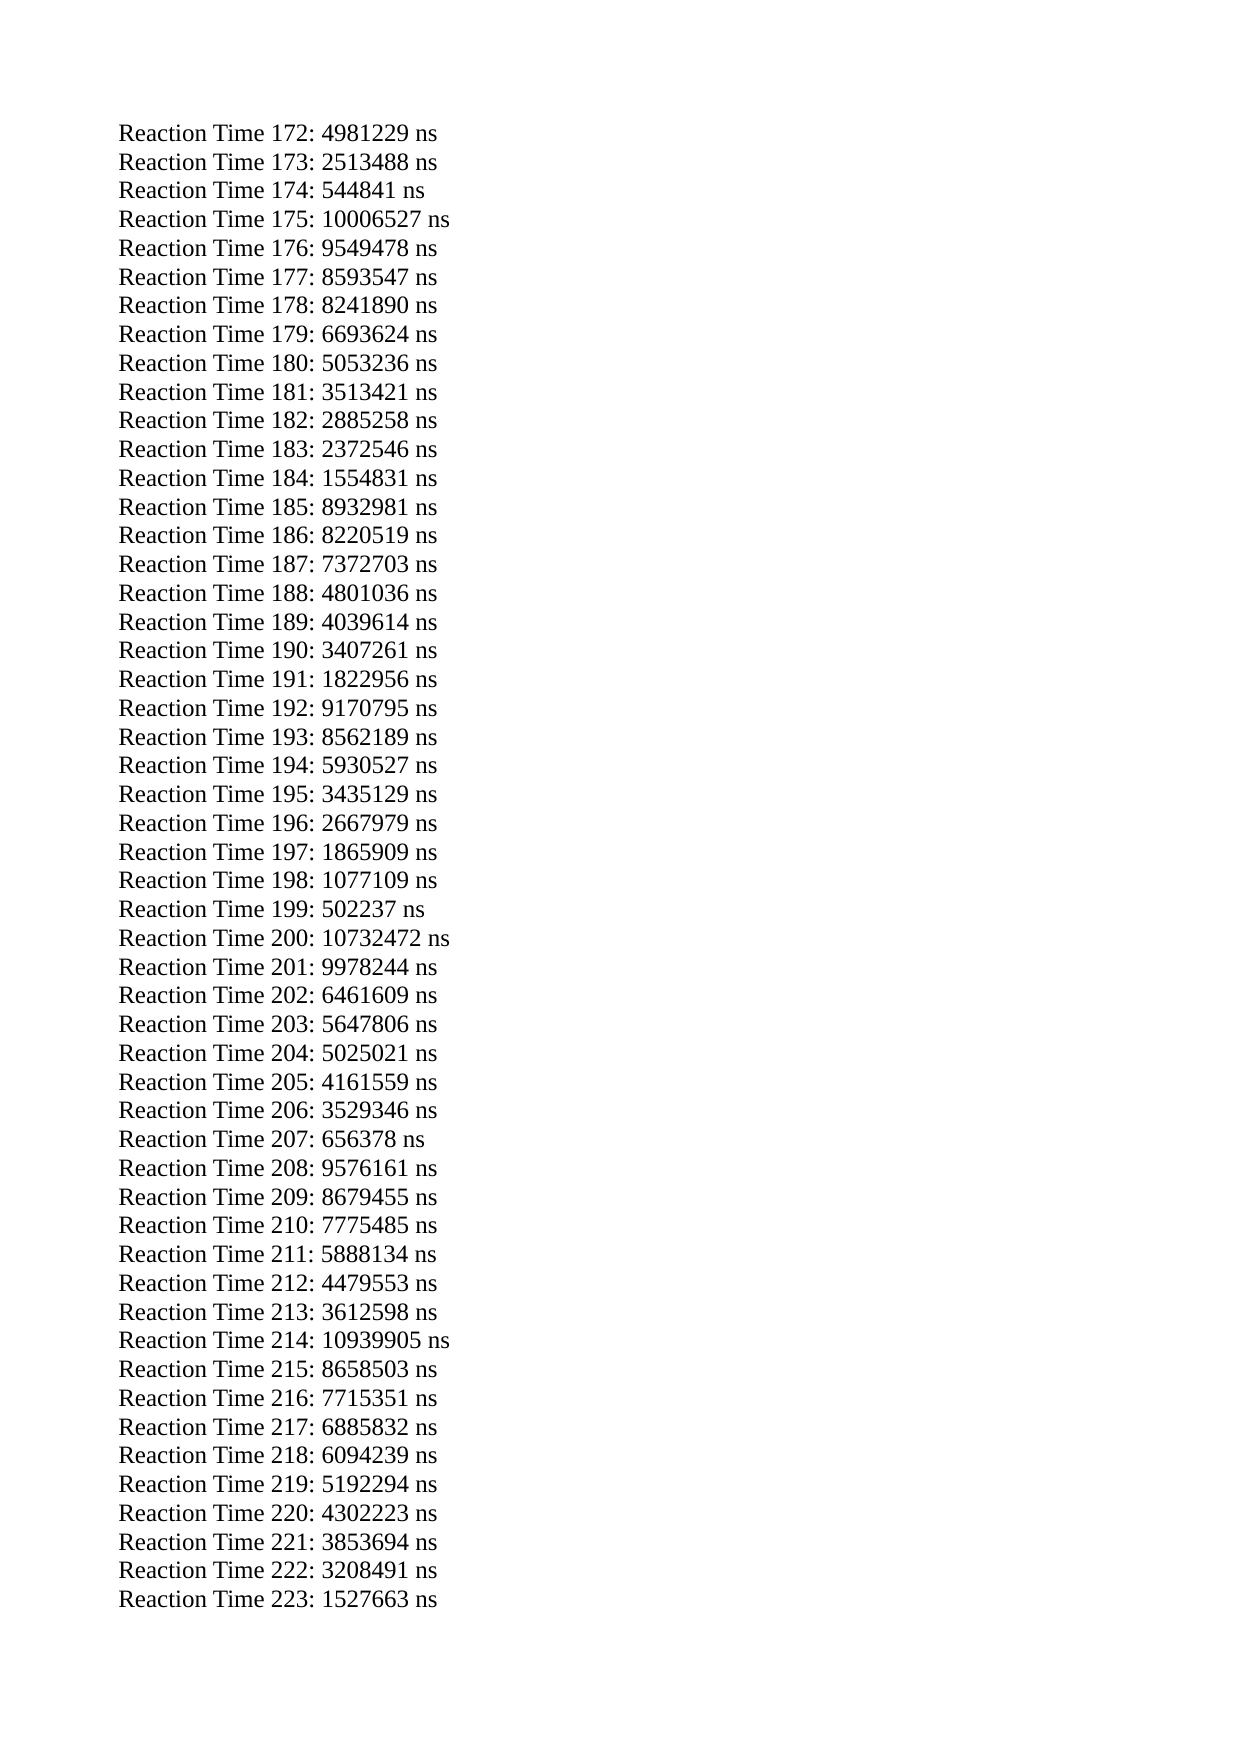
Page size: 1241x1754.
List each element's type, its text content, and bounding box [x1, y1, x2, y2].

text Reaction Time 190: 3407261 ns [118, 636, 1122, 664]
text Reaction Time 184: 1554831 ns [118, 463, 1122, 492]
text Reaction Time 205: 4161559 ns [118, 1067, 1122, 1096]
text Reaction Time 213: 3612598 ns [118, 1297, 1122, 1326]
text Reaction Time 187: 7372703 ns [118, 549, 1122, 578]
text Reaction Time 185: 8932981 ns [118, 492, 1122, 521]
text Reaction Time 193: 8562189 ns [118, 722, 1122, 751]
text Reaction Time 203: 5647806 ns [118, 1009, 1122, 1038]
text Reaction Time 195: 3435129 ns [118, 779, 1122, 808]
text Reaction Time 216: 7715351 ns [118, 1383, 1122, 1412]
text Reaction Time 200: 10732472 ns [118, 923, 1122, 952]
text Reaction Time 181: 3513421 ns [118, 377, 1122, 406]
text Reaction Time 183: 2372546 ns [118, 434, 1122, 463]
text Reaction Time 202: 6461609 ns [118, 981, 1122, 1009]
text Reaction Time 189: 4039614 ns [118, 607, 1122, 636]
text Reaction Time 172: 4981229 ns [118, 118, 1122, 147]
text Reaction Time 217: 6885832 ns [118, 1412, 1122, 1441]
text Reaction Time 211: 5888134 ns [118, 1239, 1122, 1268]
text Reaction Time 192: 9170795 ns [118, 693, 1122, 722]
text Reaction Time 179: 6693624 ns [118, 319, 1122, 348]
text Reaction Time 180: 5053236 ns [118, 348, 1122, 377]
text Reaction Time 207: 656378 ns [118, 1124, 1122, 1153]
text Reaction Time 178: 8241890 ns [118, 291, 1122, 319]
text Reaction Time 208: 9576161 ns [118, 1153, 1122, 1182]
text Reaction Time 199: 502237 ns [118, 894, 1122, 923]
text Reaction Time 209: 8679455 ns [118, 1182, 1122, 1211]
text Reaction Time 174: 544841 ns [118, 176, 1122, 204]
text Reaction Time 218: 6094239 ns [118, 1441, 1122, 1469]
text Reaction Time 223: 1527663 ns [118, 1584, 1122, 1613]
text Reaction Time 198: 1077109 ns [118, 866, 1122, 894]
text Reaction Time 212: 4479553 ns [118, 1268, 1122, 1297]
text Reaction Time 194: 5930527 ns [118, 751, 1122, 779]
text Reaction Time 186: 8220519 ns [118, 521, 1122, 549]
text Reaction Time 177: 8593547 ns [118, 262, 1122, 291]
text Reaction Time 182: 2885258 ns [118, 406, 1122, 434]
text Reaction Time 196: 2667979 ns [118, 808, 1122, 837]
text Reaction Time 206: 3529346 ns [118, 1096, 1122, 1124]
text Reaction Time 173: 2513488 ns [118, 147, 1122, 176]
text Reaction Time 215: 8658503 ns [118, 1354, 1122, 1383]
text Reaction Time 221: 3853694 ns [118, 1527, 1122, 1556]
text Reaction Time 219: 5192294 ns [118, 1469, 1122, 1498]
text Reaction Time 188: 4801036 ns [118, 578, 1122, 607]
text Reaction Time 201: 9978244 ns [118, 952, 1122, 981]
text Reaction Time 197: 1865909 ns [118, 837, 1122, 866]
text Reaction Time 220: 4302223 ns [118, 1498, 1122, 1527]
text Reaction Time 176: 9549478 ns [118, 233, 1122, 262]
text Reaction Time 214: 10939905 ns [118, 1326, 1122, 1354]
text Reaction Time 175: 10006527 ns [118, 204, 1122, 233]
text Reaction Time 210: 7775485 ns [118, 1211, 1122, 1239]
text Reaction Time 204: 5025021 ns [118, 1038, 1122, 1067]
text Reaction Time 191: 1822956 ns [118, 664, 1122, 693]
text Reaction Time 222: 3208491 ns [118, 1556, 1122, 1584]
